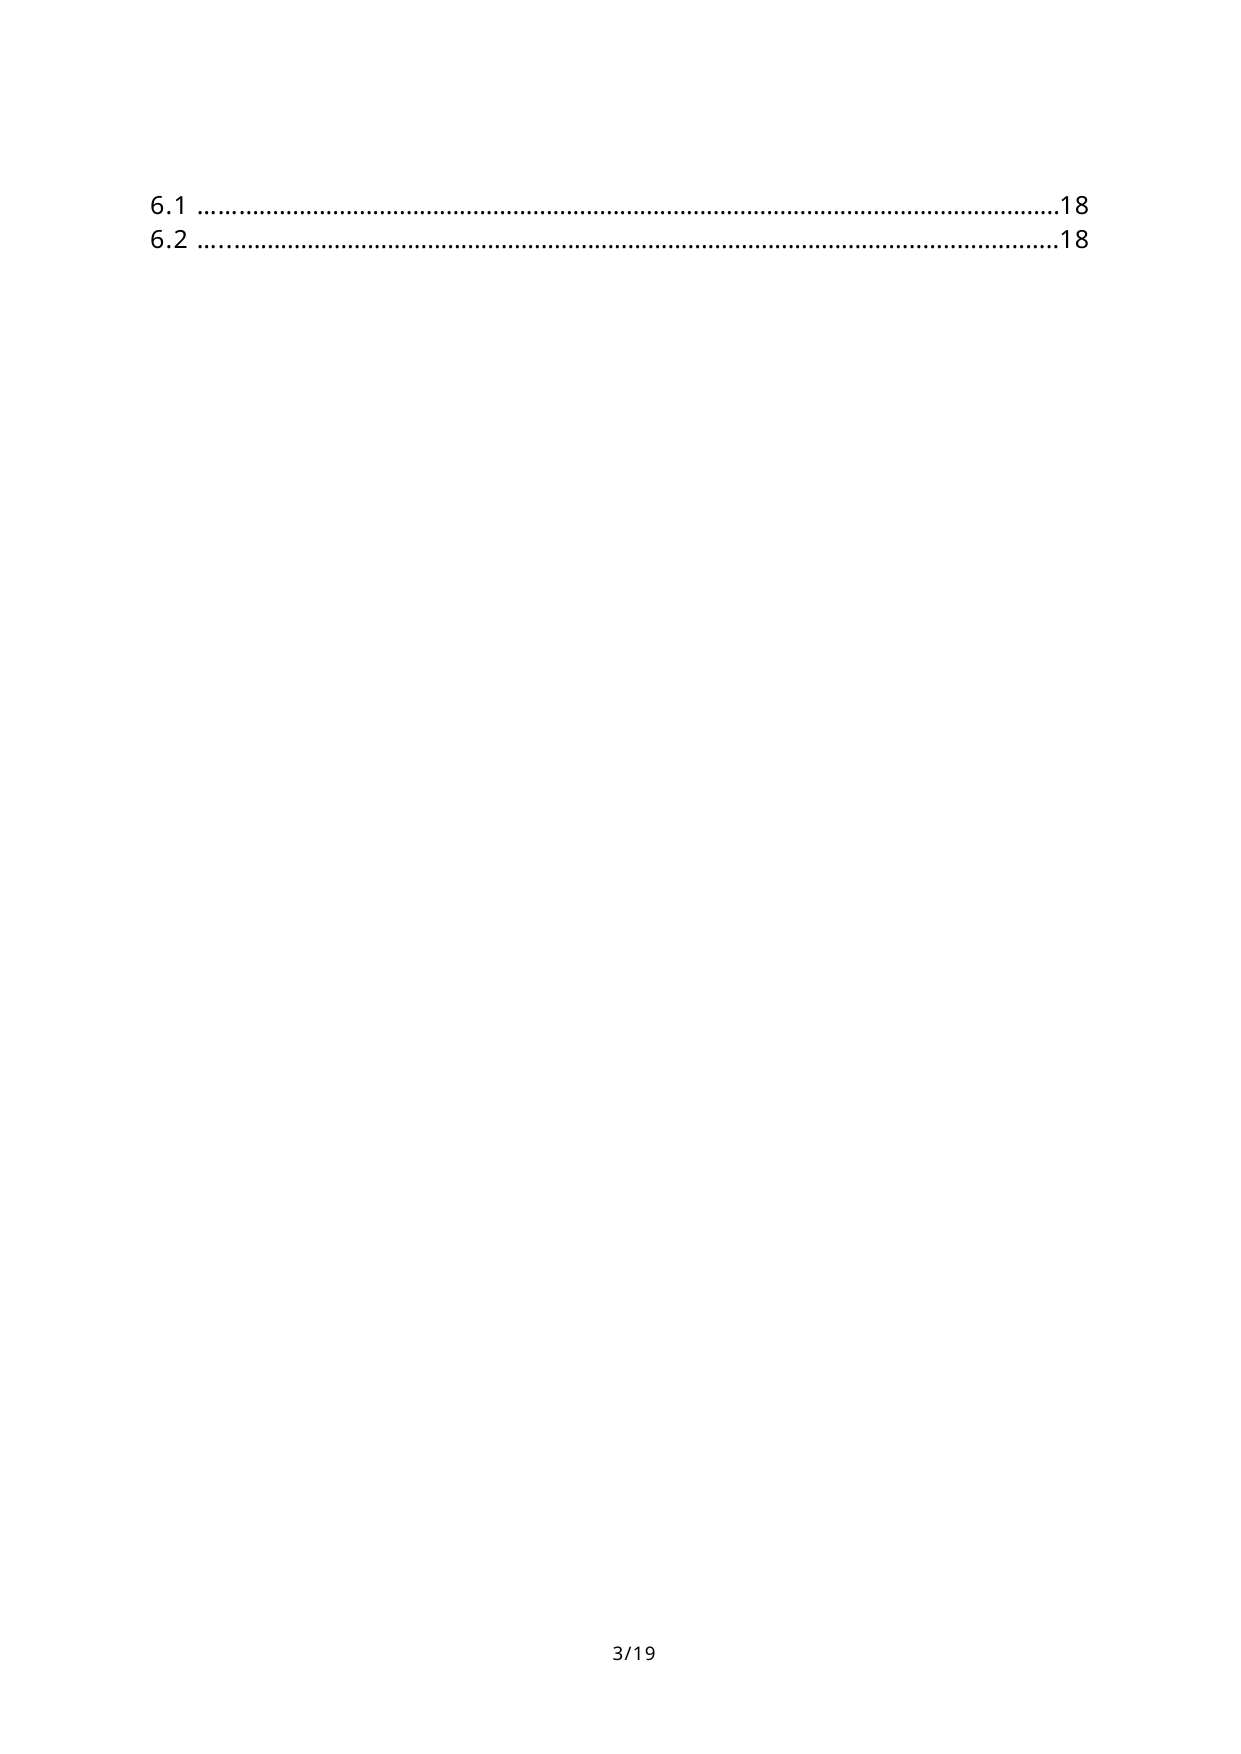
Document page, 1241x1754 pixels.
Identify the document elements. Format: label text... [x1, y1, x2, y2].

text 6.2 ….. 18 [150, 221, 1090, 255]
text 6.1 …… 18 [150, 187, 1090, 221]
